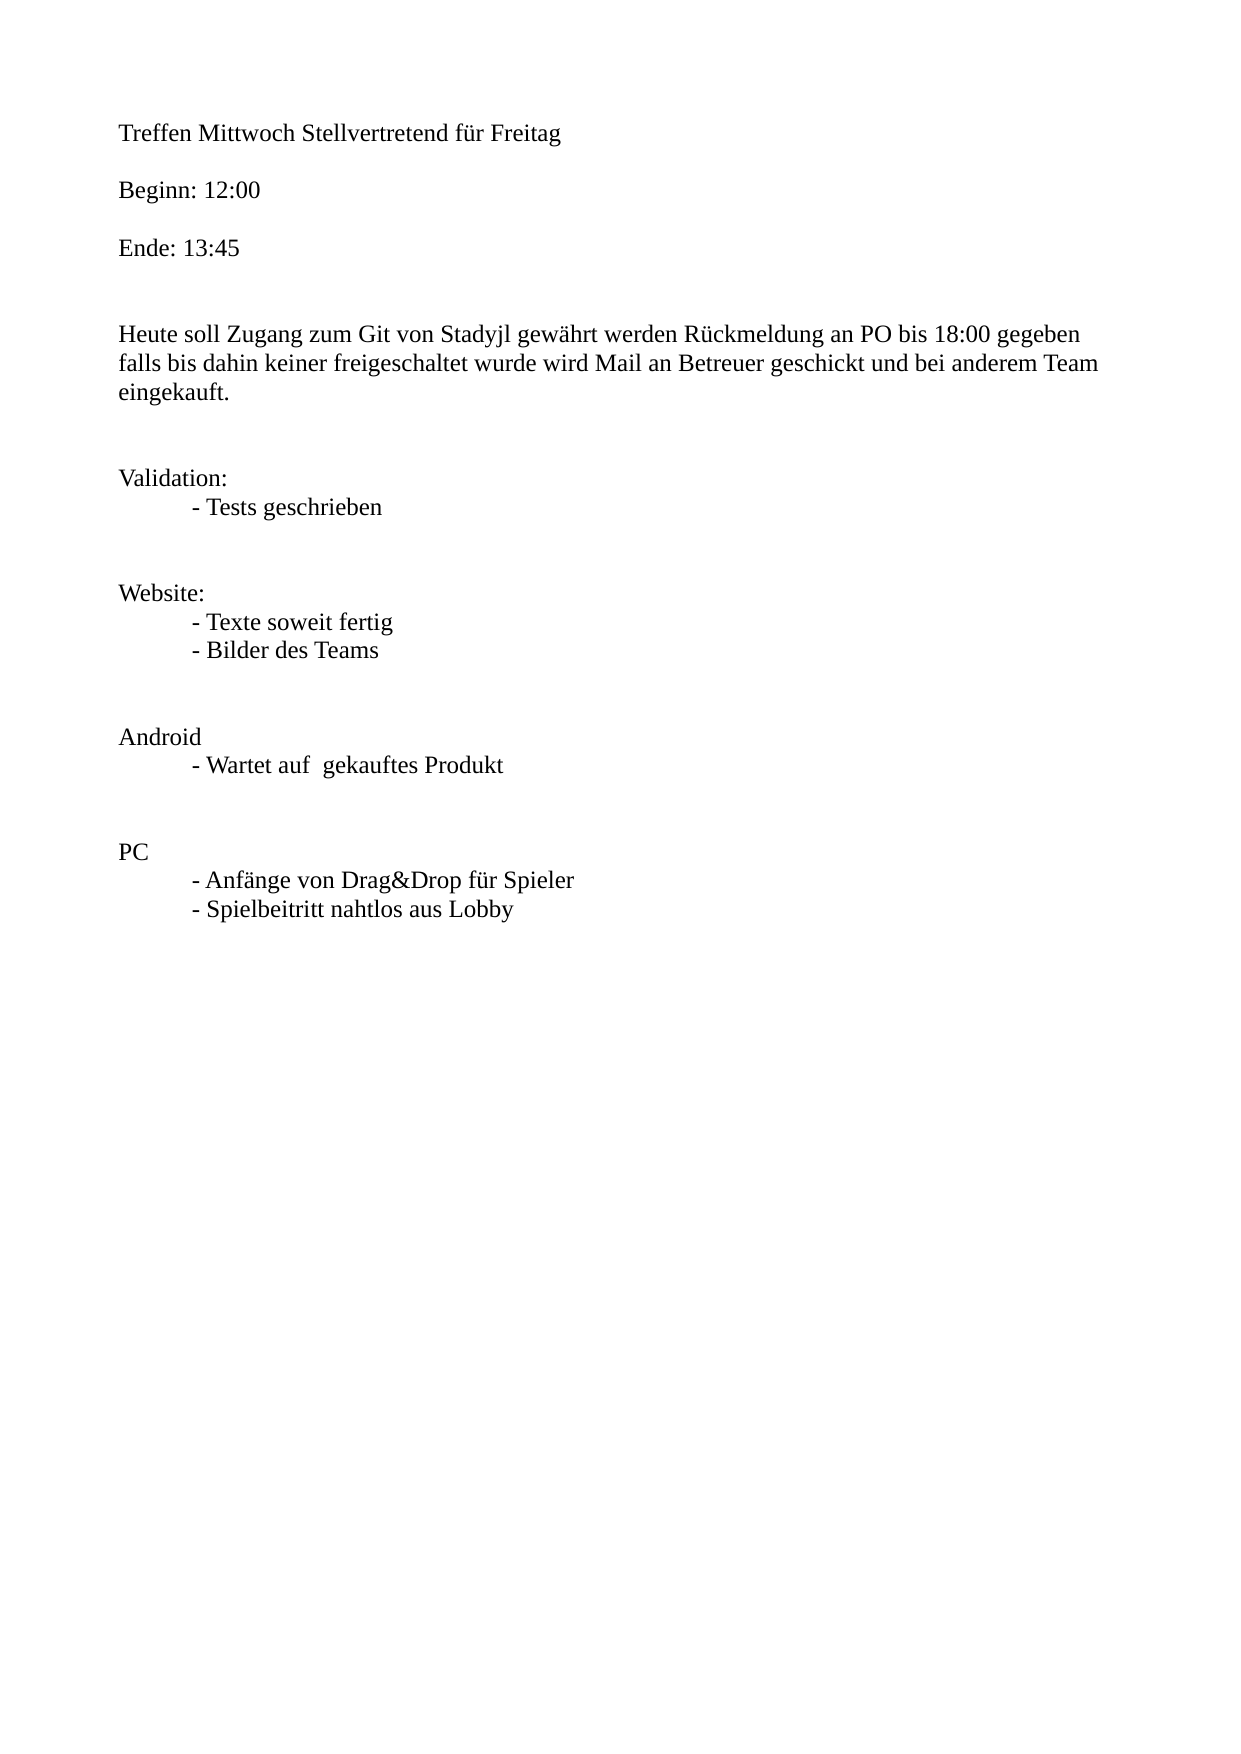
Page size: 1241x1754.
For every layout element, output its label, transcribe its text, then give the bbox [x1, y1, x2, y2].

text - Wartet auf gekauftes Produkt [118, 751, 1122, 779]
text Validation: [118, 463, 1122, 492]
text Ende: 13:45 [118, 233, 1122, 262]
text PC [118, 837, 1122, 866]
text Android [118, 722, 1122, 751]
text Heute soll Zugang zum Git von Stadyjl gewährt werden Rückmeldung an PO bis 18:00 gegeben falls bis dahin keiner freigeschaltet wurde wird Mail an Betreuer geschickt und bei anderem Team eingekauft. [118, 319, 1122, 406]
text - Spielbeitritt nahtlos aus Lobby [118, 894, 1122, 923]
text - Bilder des Teams [118, 636, 1122, 664]
text - Texte soweit fertig [118, 607, 1122, 636]
text Website: [118, 578, 1122, 607]
text - Tests geschrieben [118, 492, 1122, 521]
text Beginn: 12:00 [118, 176, 1122, 204]
text Treffen Mittwoch Stellvertretend für Freitag [118, 118, 1122, 147]
text - Anfänge von Drag&Drop für Spieler [118, 866, 1122, 894]
